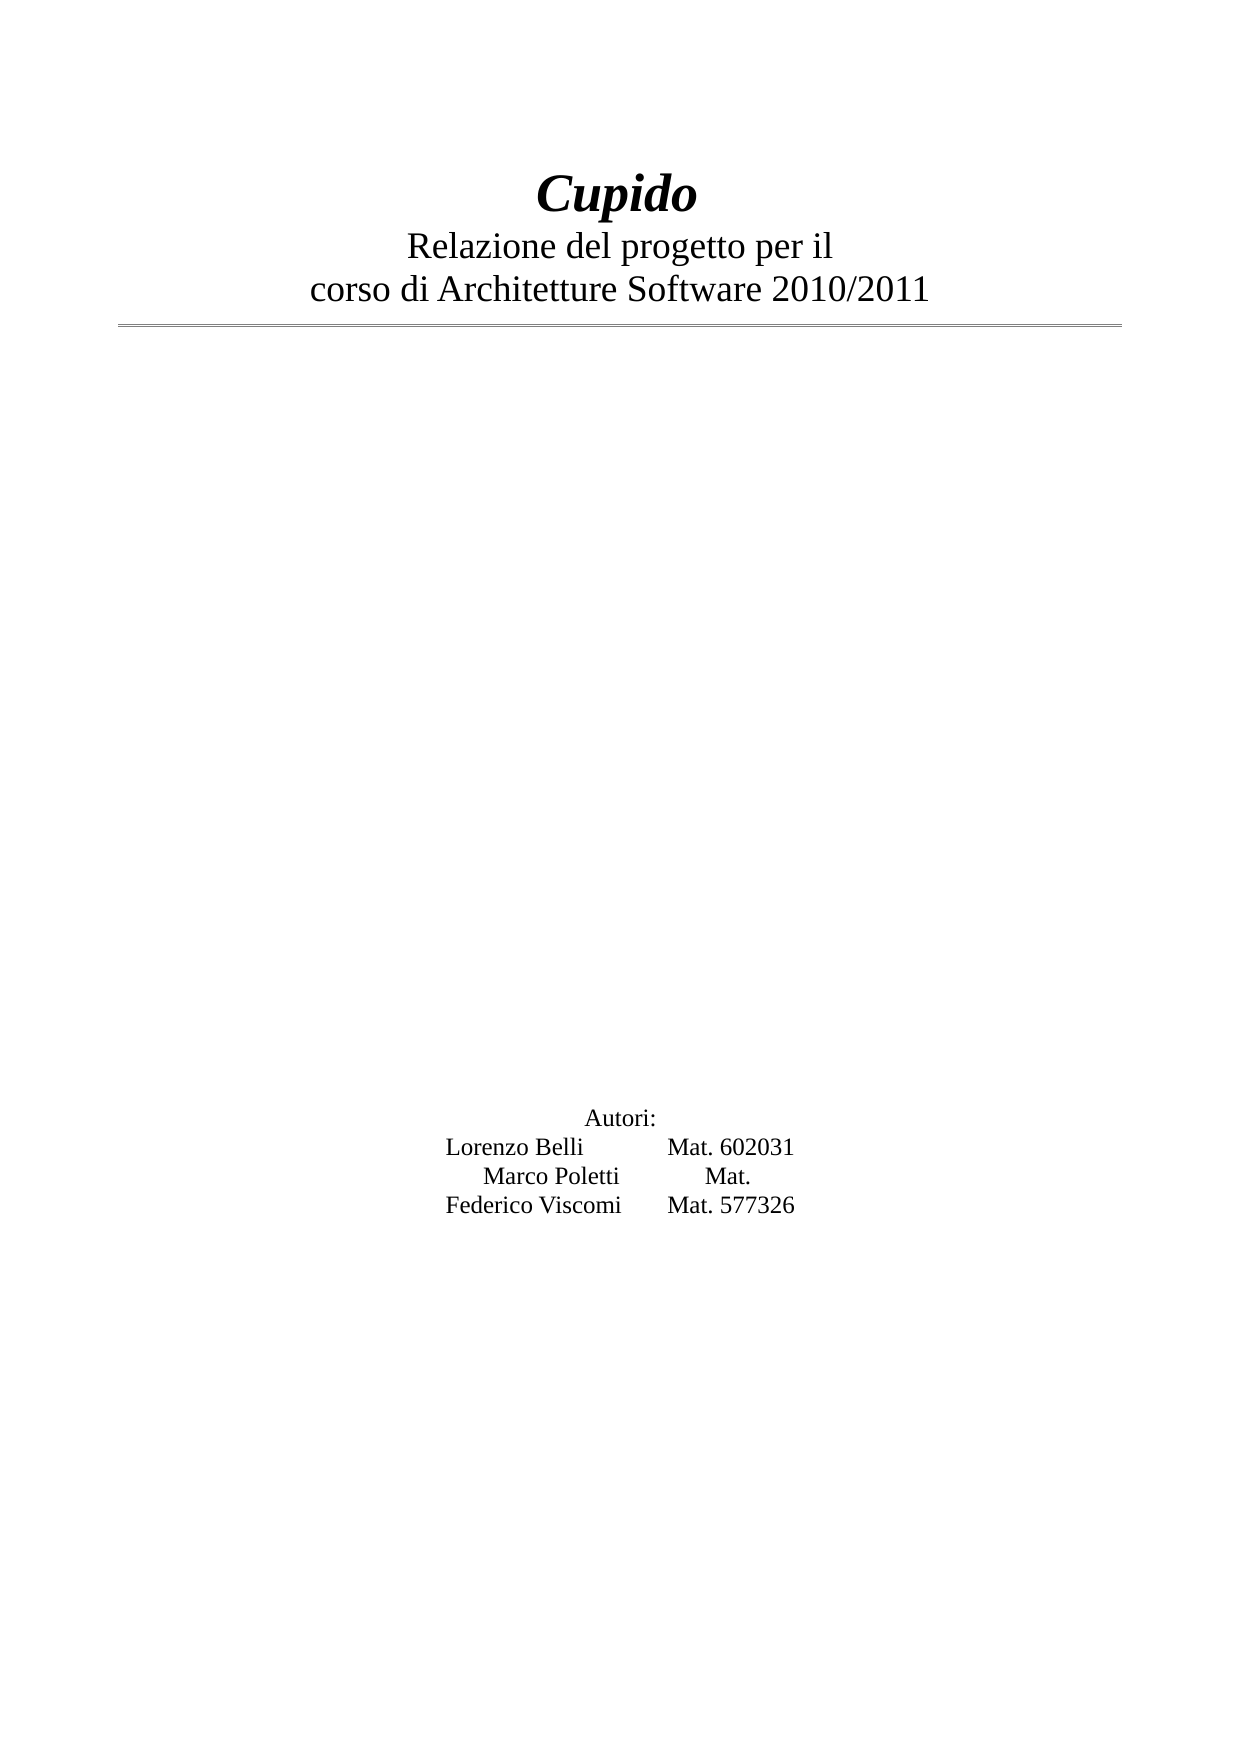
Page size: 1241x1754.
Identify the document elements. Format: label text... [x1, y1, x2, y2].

text Marco Poletti Mat. [118, 1161, 1122, 1190]
text Federico Viscomi Mat. 577326 [118, 1190, 1122, 1218]
text Autori: [118, 1103, 1122, 1132]
text Relazione del progetto per il [118, 223, 1122, 267]
text Lorenzo Belli Mat. 602031 [118, 1132, 1122, 1161]
text corso di Architetture Software 2010/2011 [118, 267, 1122, 310]
text Cupido [118, 161, 1122, 223]
